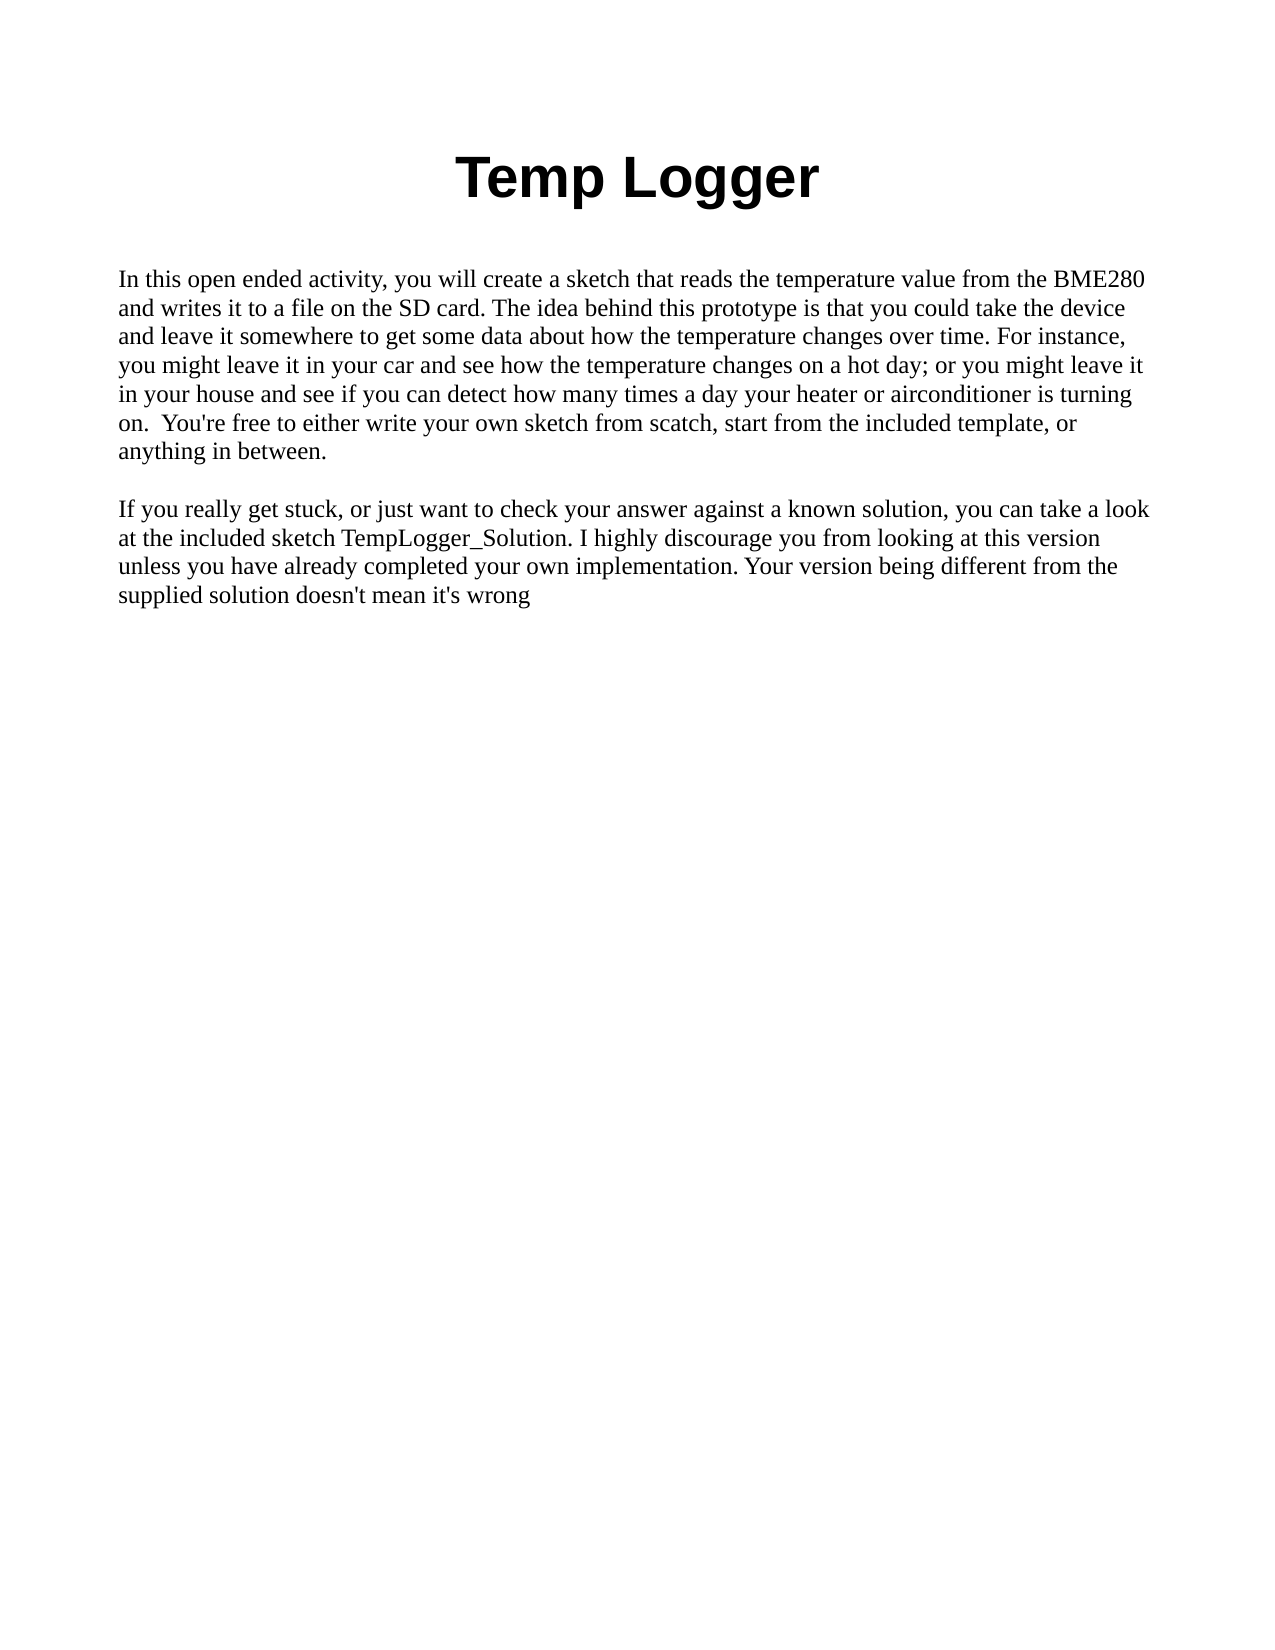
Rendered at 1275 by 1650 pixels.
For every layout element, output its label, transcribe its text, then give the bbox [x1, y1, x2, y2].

title Temp Logger [118, 143, 1157, 210]
text In this open ended activity, you will create a sketch that reads the temperature value from the BME280 and writes it to a file on the SD card. The idea behind this prototype is that you could take the device and leave it somewhere to get some data about how the temperature changes over time. For instance, you might leave it in your car and see how the temperature changes on a hot day; or you might leave it in your house and see if you can detect how many times a day your heater or airconditioner is turning on. You're free to either write your own sketch from scatch, start from the included template, or anything in between. If you really get stuck, or just want to check your answer against a known solution, you can take a look at the included sketch TempLogger_Solution. I highly discourage you from looking at this version unless you have already completed your own implementation. Your version being different from the supplied solution doesn't mean it's wrong [118, 264, 1157, 609]
